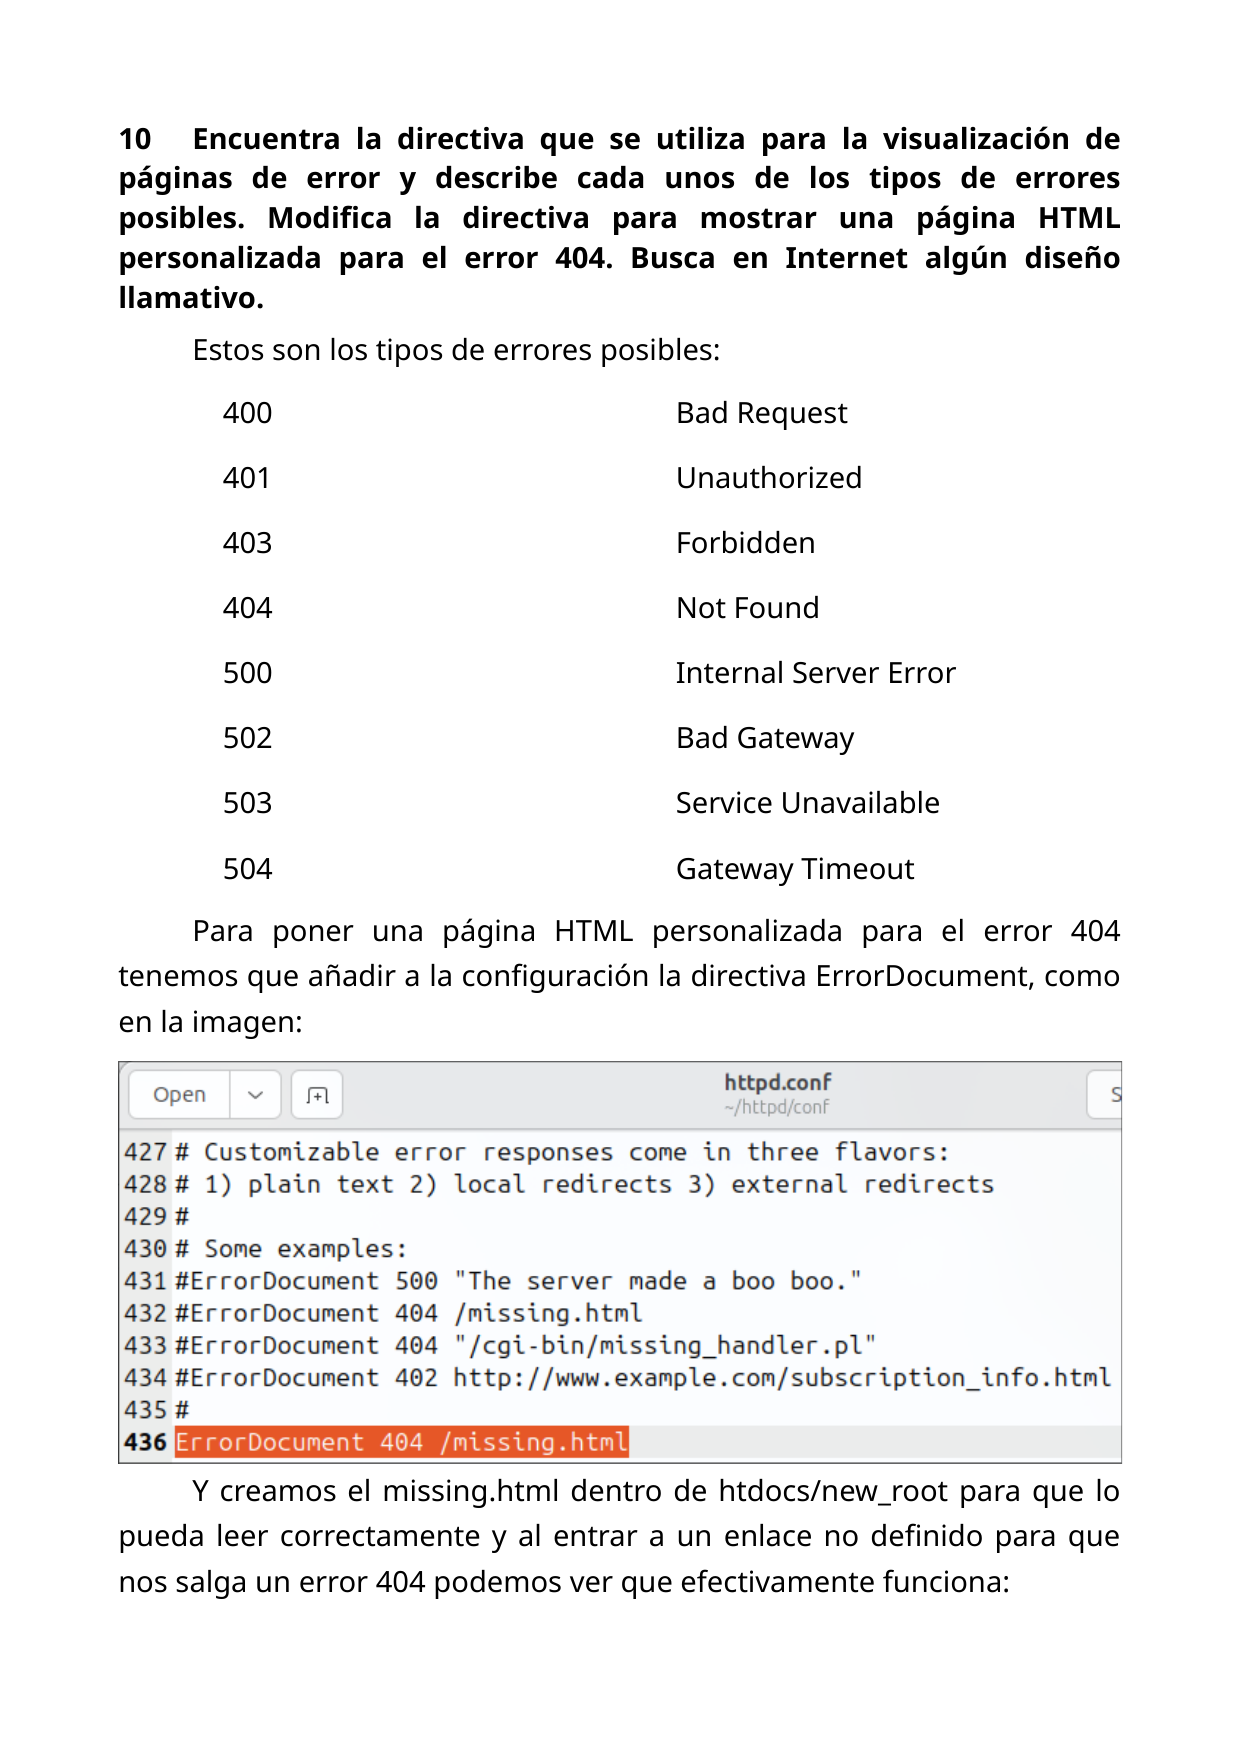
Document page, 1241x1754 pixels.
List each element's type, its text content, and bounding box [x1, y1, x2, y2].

table_cell 504 [192, 845, 644, 910]
table_cell Gateway Timeout [645, 845, 1129, 910]
text Y creamos el missing.html dentro de htdocs/new_root para que lo pueda leer correctamente y al entrar a un enlace no definido para que nos salga un error 404 podemos ver que efectivamente funciona: [118, 1464, 1122, 1601]
table_cell 500 [192, 650, 644, 715]
table_cell Bad Gateway [645, 715, 1129, 780]
text Estos son los tipos de errores posibles: [118, 329, 1122, 369]
table_header Bad Request [645, 389, 1129, 454]
subtitle Encuentra la directiva que se utiliza para la visualización de páginas de error y describe cada unos de los tipos de errores posibles. Modifica la directiva para mostrar una página HTML personalizada para el error 404. Busca en Internet algún diseño llamativo. [118, 118, 1122, 317]
table_cell Unauthorized [645, 454, 1129, 519]
table_cell 403 [192, 520, 644, 584]
table_header 400 [192, 389, 644, 454]
table_cell 404 [192, 585, 644, 650]
text Para poner una página HTML personalizada para el error 404 tenemos que añadir a la configuración la directiva ErrorDocument, como en la imagen: [118, 910, 1122, 1041]
picture [118, 1061, 1123, 1464]
table_cell Service Unavailable [645, 780, 1129, 845]
table_cell 401 [192, 454, 644, 519]
table_cell 502 [192, 715, 644, 780]
table_cell Not Found [645, 585, 1129, 650]
table_cell Forbidden [645, 520, 1129, 584]
table_cell 503 [192, 780, 644, 845]
table_cell Internal Server Error [645, 650, 1129, 715]
